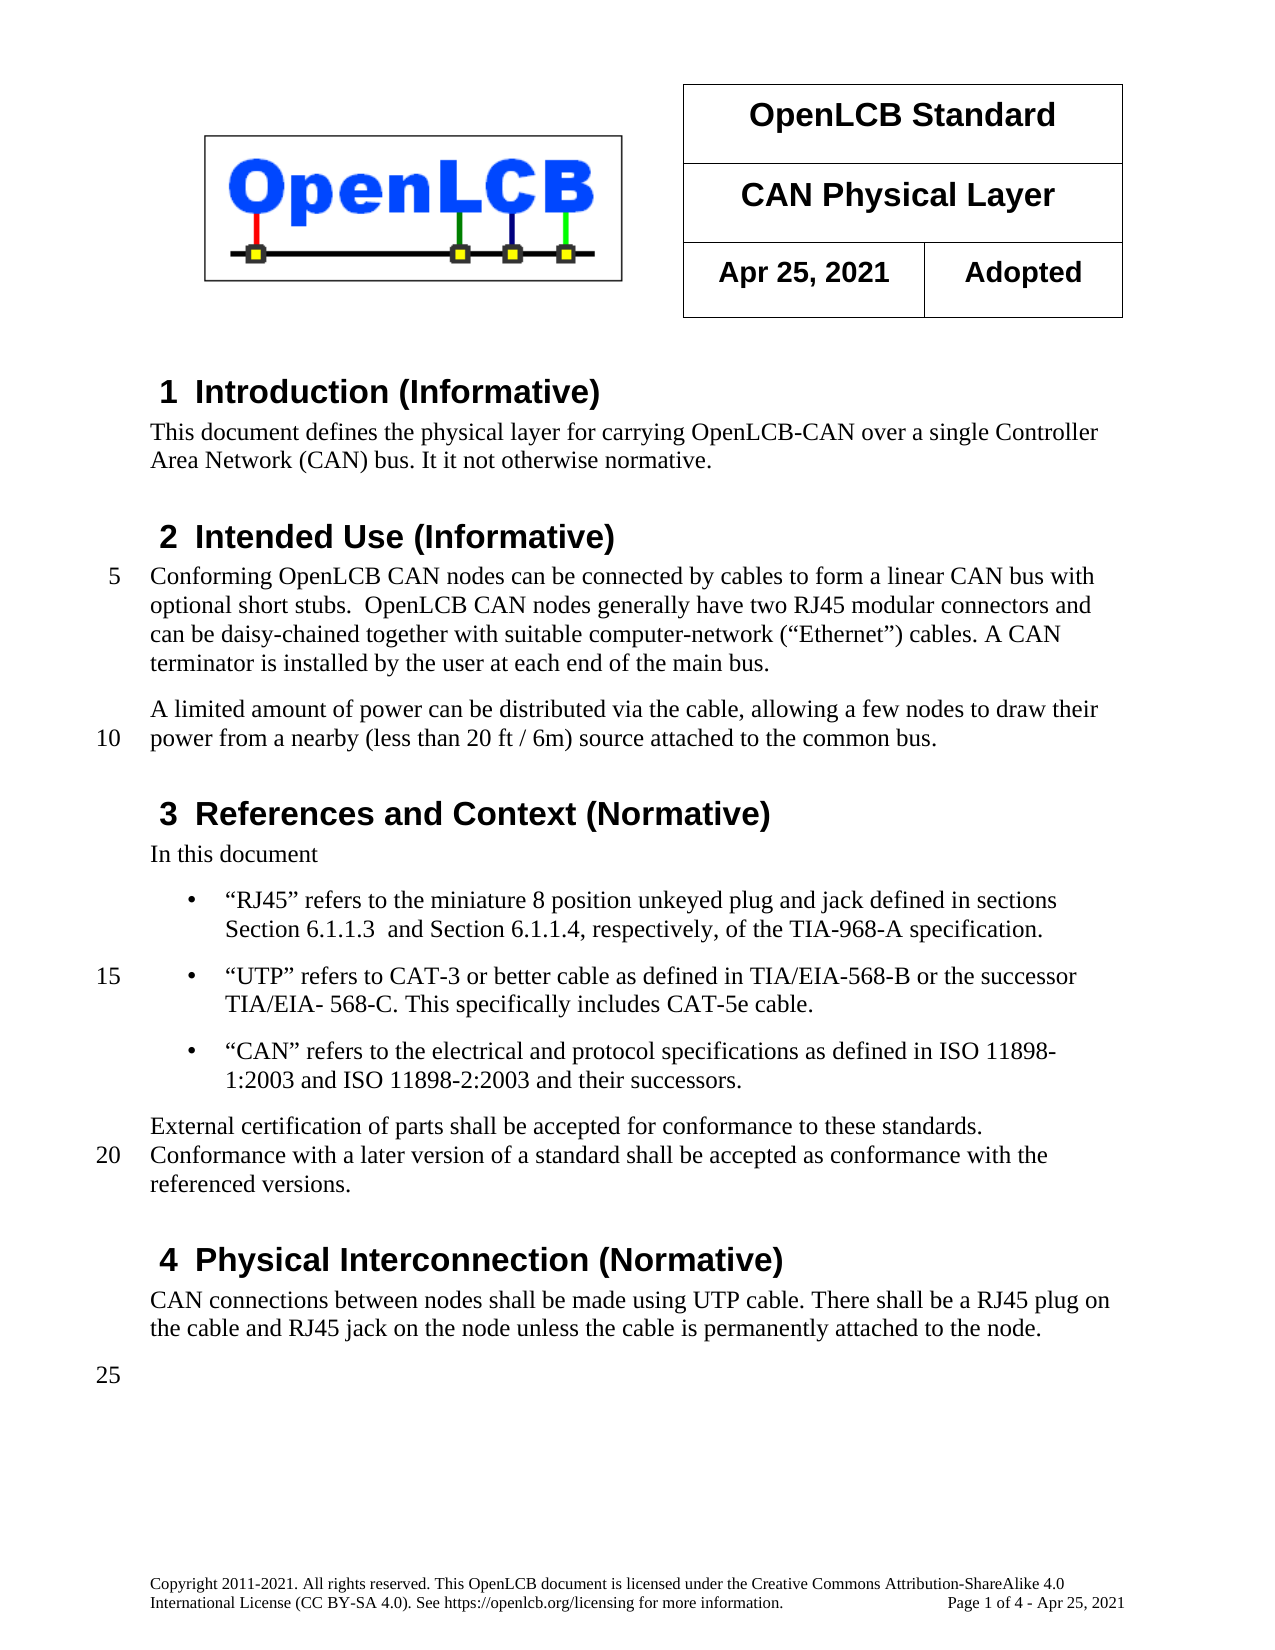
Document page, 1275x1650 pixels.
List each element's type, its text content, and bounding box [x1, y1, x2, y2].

text This document defines the physical layer for carrying OpenLCB-CAN over a single Controller Area Network (CAN) bus. It it not otherwise normative. [150, 417, 1125, 474]
list “CAN” refers to the electrical and protocol specifications as defined in ISO 11898-1:2003 and ISO 11898-2:2003 and their successors. [187, 1036, 1125, 1093]
text CAN connections between nodes shall be made using UTP cable. There shall be a RJ45 plug on the cable and RJ45 jack on the node unless the cable is permanently attached to the node. [150, 1285, 1125, 1342]
text A limited amount of power can be distributed via the cable, allowing a few nodes to draw their power from a nearby (less than 20 ft / 6m) source attached to the common bus. [150, 694, 1125, 752]
subtitle Physical Interconnection (Normative) [150, 1240, 1125, 1278]
subtitle Intended Use (Informative) [150, 517, 1125, 555]
text Conforming OpenLCB CAN nodes can be connected by cables to form a linear CAN bus with optional short stubs. OpenLCB CAN nodes generally have two RJ45 modular connectors and can be daisy-chained together with suitable computer-network (“Ethernet”) cables. A CAN terminator is installed by the user at each end of the main bus. [150, 561, 1125, 676]
list “RJ45” refers to the miniature 8 position unkeyed plug and jack defined in sections Section 6.1.1.3 and Section 6.1.1.4, respectively, of the TIA-968-A specification. [187, 886, 1125, 943]
picture [203, 134, 624, 283]
text External certification of parts shall be accepted for conformance to these standards. Conformance with a later version of a standard shall be accepted as conformance with the referenced versions. [150, 1111, 1125, 1197]
subtitle References and Context (Normative) [150, 794, 1125, 833]
text In this document [150, 839, 1125, 868]
subtitle Introduction (Informative) [150, 372, 1125, 410]
list “UTP” refers to CAT-3 or better cable as defined in TIA/EIA-568-B or the successor TIA/EIA- 568-C. This specifically includes CAT-5e cable. [187, 961, 1125, 1018]
